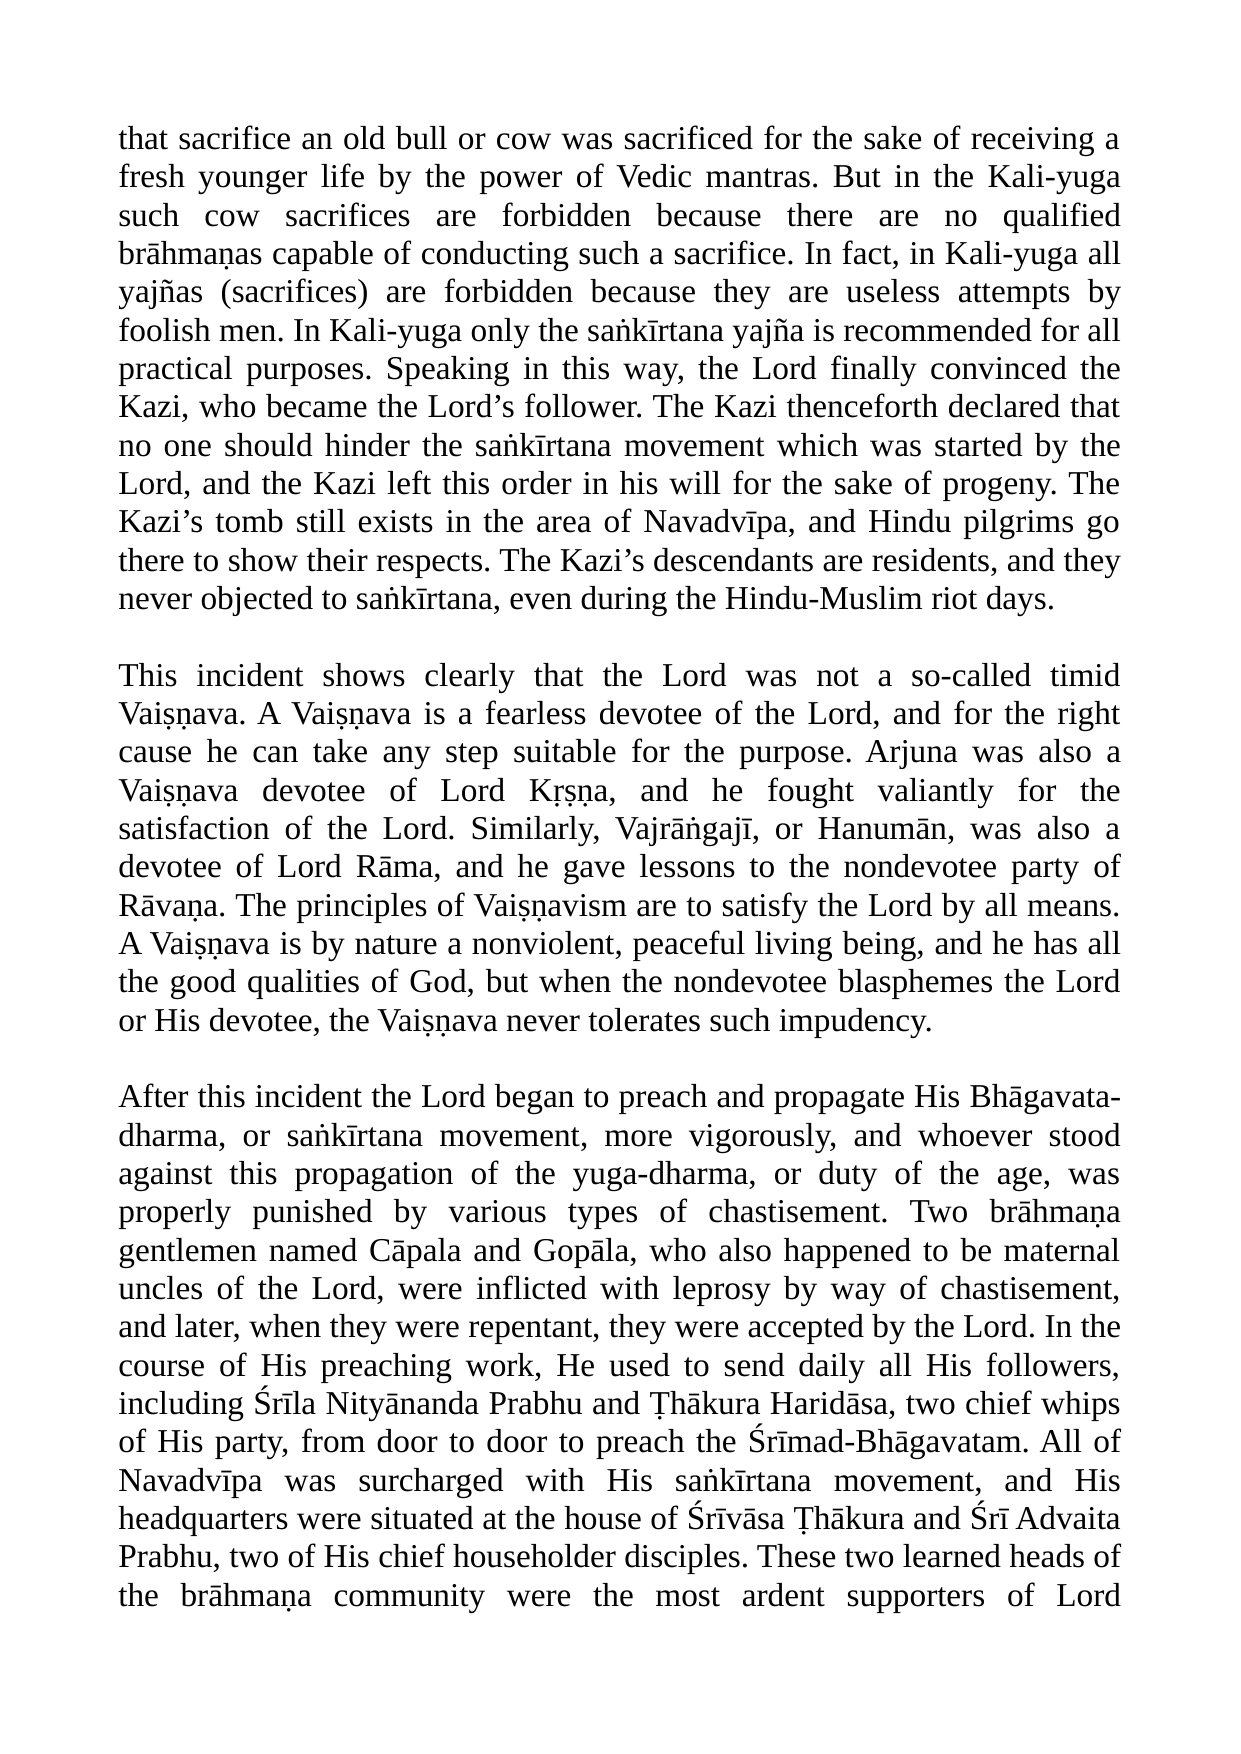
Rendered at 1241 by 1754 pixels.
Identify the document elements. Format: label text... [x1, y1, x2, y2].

text that sacrifice an old bull or cow was sacrificed for the sake of receiving a fresh younger life by the power of Vedic mantras. But in the Kali-yuga such cow sacrifices are forbidden because there are no qualified brāhmaṇas capable of conducting such a sacrifice. In fact, in Kali-yuga all yajñas (sacrifices) are forbidden because they are useless attempts by foolish men. In Kali-yuga only the saṅkīrtana yajña is recommended for all practical purposes. Speaking in this way, the Lord finally convinced the Kazi, who became the Lord’s follower. The Kazi thenceforth declared that no one should hinder the saṅkīrtana movement which was started by the Lord, and the Kazi left this order in his will for the sake of progeny. The Kazi’s tomb still exists in the area of Navadvīpa, and Hindu pilgrims go there to show their respects. The Kazi’s descendants are residents, and they never objected to saṅkīrtana, even during the Hindu-Muslim riot days. [118, 118, 1122, 616]
text This incident shows clearly that the Lord was not a so-called timid Vaiṣṇava. A Vaiṣṇava is a fearless devotee of the Lord, and for the right cause he can take any step suitable for the purpose. Arjuna was also a Vaiṣṇava devotee of Lord Kṛṣṇa, and he fought valiantly for the satisfaction of the Lord. Similarly, Vajrāṅgajī, or Hanumān, was also a devotee of Lord Rāma, and he gave lessons to the nondevotee party of Rāvaṇa. The principles of Vaiṣṇavism are to satisfy the Lord by all means. A Vaiṣṇava is by nature a nonviolent, peaceful living being, and he has all the good qualities of God, but when the nondevotee blasphemes the Lord or His devotee, the Vaiṣṇava never tolerates such impudency. [118, 655, 1122, 1038]
text After this incident the Lord began to preach and propagate His Bhāgavata-dharma, or saṅkīrtana movement, more vigorously, and whoever stood against this propagation of the yuga-dharma, or duty of the age, was properly punished by various types of chastisement. Two brāhmaṇa gentlemen named Cāpala and Gopāla, who also happened to be maternal uncles of the Lord, were inflicted with leprosy by way of chastisement, and later, when they were repentant, they were accepted by the Lord. In the course of His preaching work, He used to send daily all His followers, including Śrīla Nityānanda Prabhu and Ṭhākura Haridāsa, two chief whips of His party, from door to door to preach the Śrīmad-Bhāgavatam. All of Navadvīpa was surcharged with His saṅkīrtana movement, and His headquarters were situated at the house of Śrīvāsa Ṭhākura and Śrī Advaita Prabhu, two of His chief householder disciples. These two learned heads of the brāhmaṇa community were the most ardent supporters of Lord [118, 1076, 1122, 1613]
